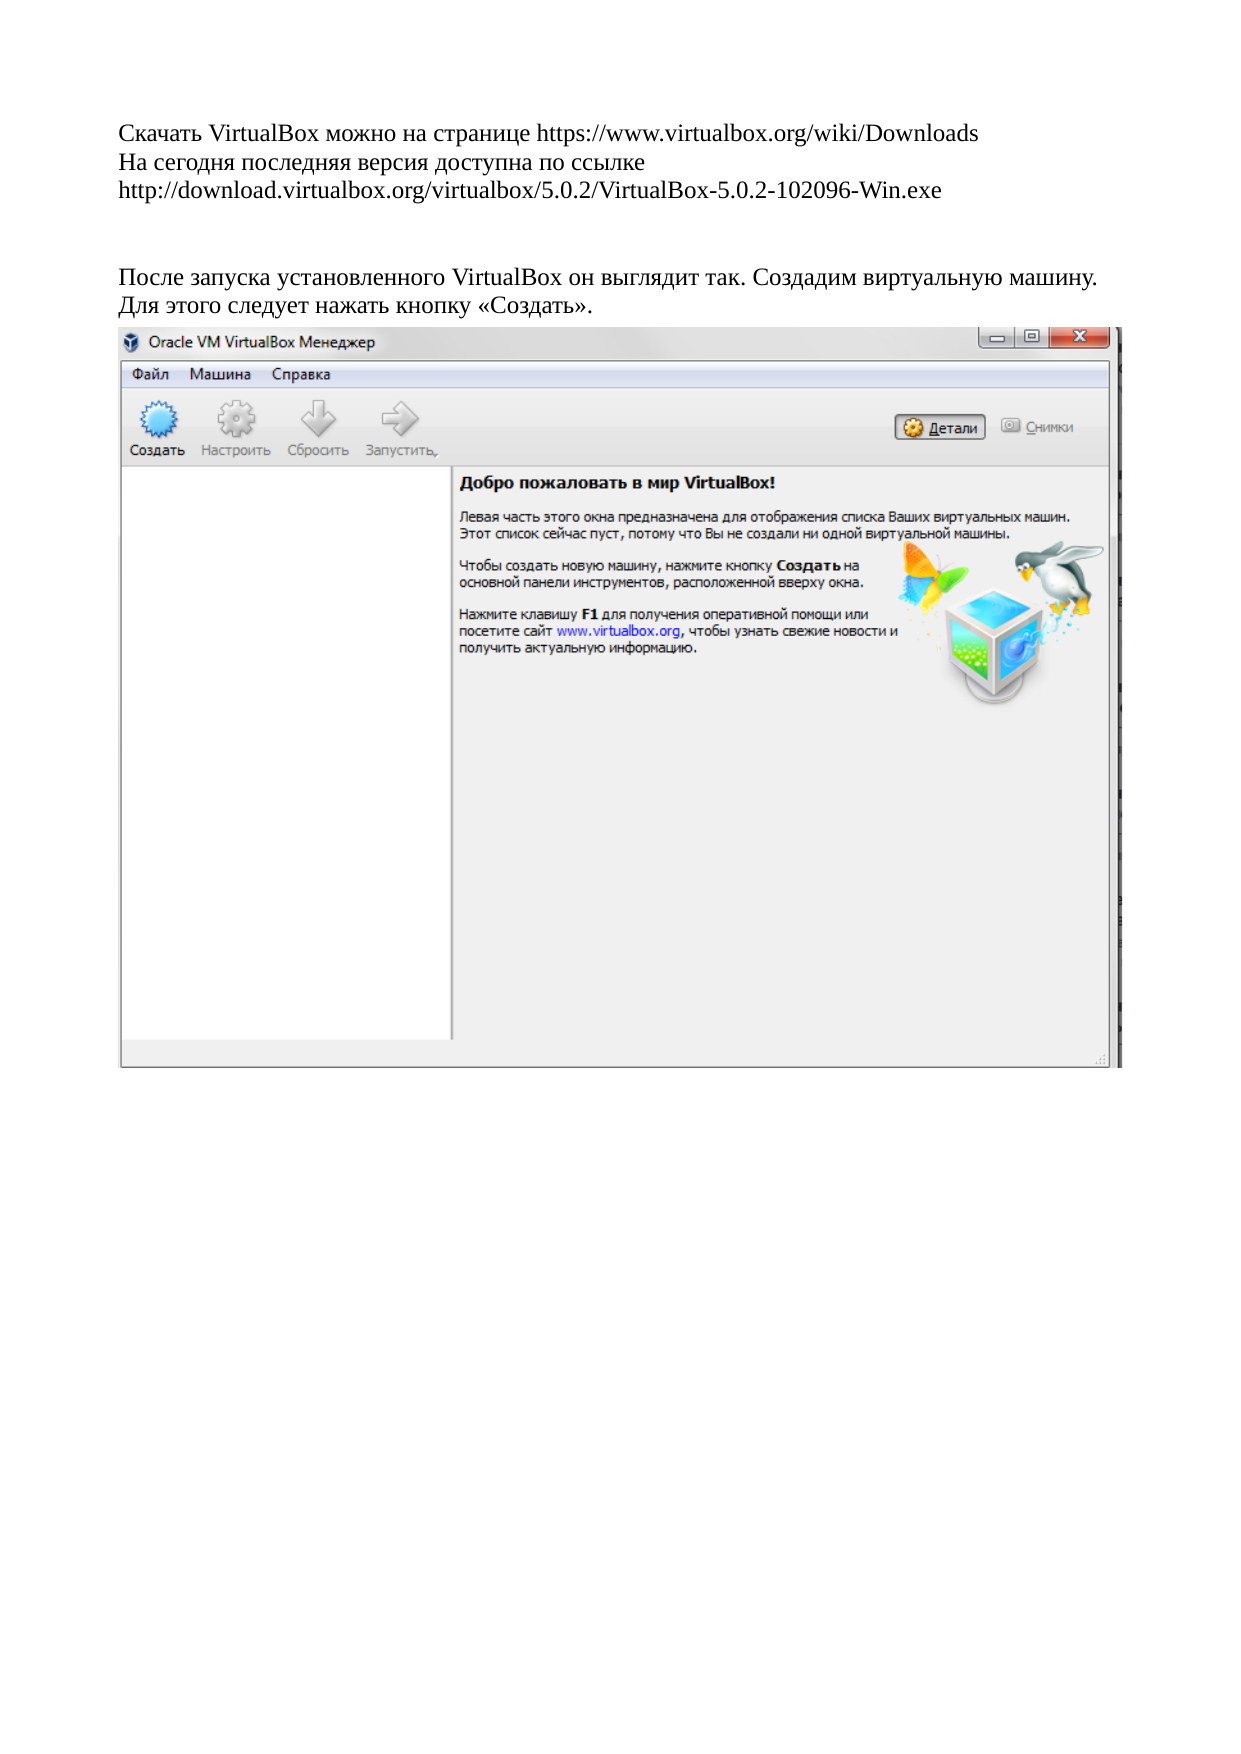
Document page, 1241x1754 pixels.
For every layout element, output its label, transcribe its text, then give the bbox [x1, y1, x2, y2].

text Скачать VirtualBox можно на странице https://www.virtualbox.org/wiki/Downloads [118, 118, 1122, 147]
text На сегодня последняя версия доступна по ссылке http://download.virtualbox.org/virtualbox/5.0.2/VirtualBox-5.0.2-102096-Win.exe [118, 147, 1122, 204]
text После запуска установленного VirtualBox он выглядит так. Создадим виртуальную машину. Для этого следует нажать кнопку «Создать». [118, 262, 1122, 319]
picture [118, 327, 1123, 1068]
